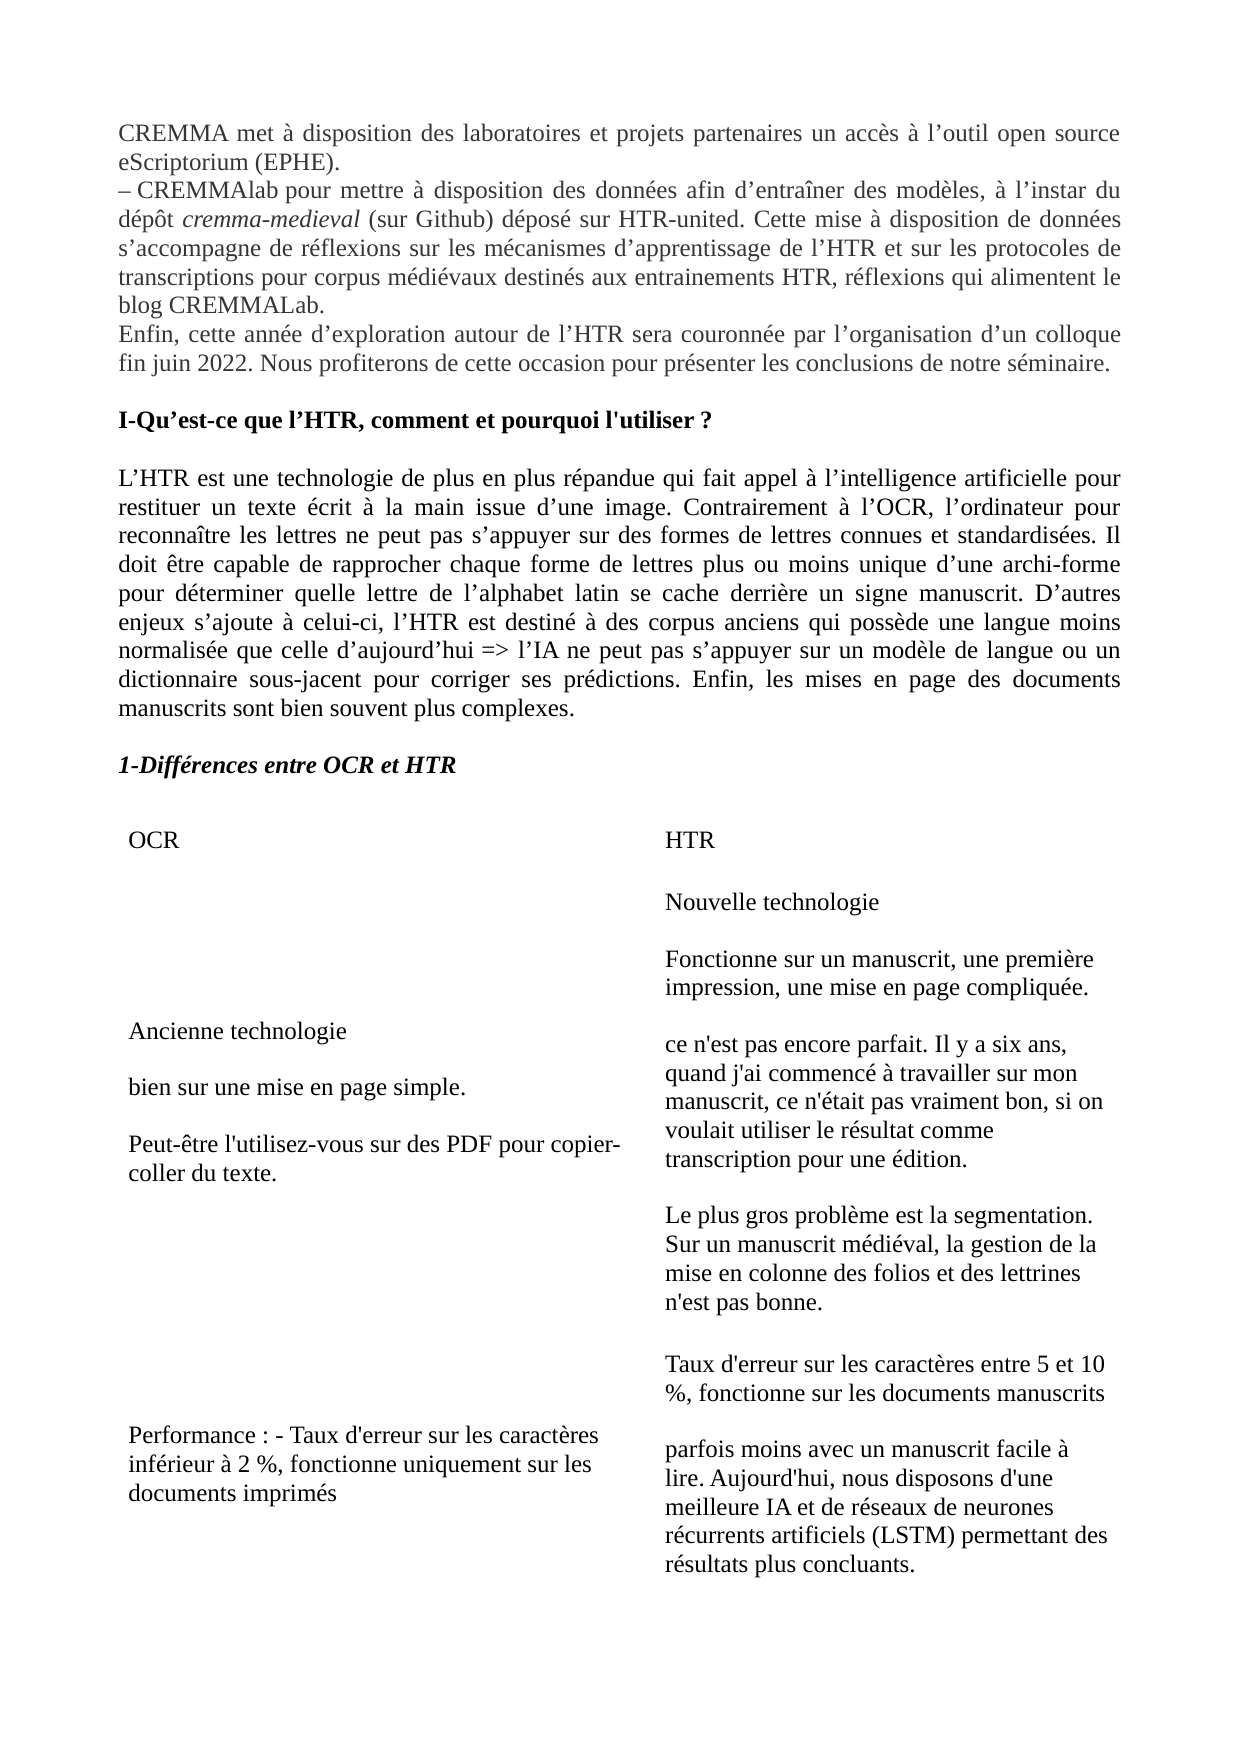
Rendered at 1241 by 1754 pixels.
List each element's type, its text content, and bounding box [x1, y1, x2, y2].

table_cell Nouvelle technologie Fonctionne sur un manuscrit, une première impression, une mise en page compliquée. ce n'est pas encore parfait. Il y a six ans, quand j'ai commencé à travailler sur mon manuscrit, ce n'était pas vraiment bon, si on voulait utiliser le résultat comme transcription pour une édition. Le plus gros problème est la segmentation. Sur un manuscrit médiéval, la gestion de la mise en colonne des folios et des lettrines n'est pas bonne. [655, 870, 1122, 1332]
text 1-Différences entre OCR et HTR [118, 751, 1122, 779]
table_header HTR [655, 808, 1122, 870]
text Enfin, cette année d’exploration autour de l’HTR sera couronnée par l’organisation d’un colloque fin juin 2022. Nous profiterons de cette occasion pour présenter les conclusions de notre séminaire. [118, 319, 1122, 377]
text L’HTR est une technologie de plus en plus répandue qui fait appel à l’intelligence artificielle pour restituer un texte écrit à la main issue d’une image. Contrairement à l’OCR, l’ordinateur pour reconnaître les lettres ne peut pas s’appuyer sur des formes de lettres connues et standardisées. Il doit être capable de rapprocher chaque forme de lettres plus ou moins unique d’une archi-forme pour déterminer quelle lettre de l’alphabet latin se cache derrière un signe manuscrit. D’autres enjeux s’ajoute à celui-ci, l’HTR est destiné à des corpus anciens qui possède une langue moins normalisée que celle d’aujourd’hui => l’IA ne peut pas s’appuyer sur un modèle de langue ou un dictionnaire sous-jacent pour corriger ses prédictions. Enfin, les mises en page des documents manuscrits sont bien souvent plus complexes. [118, 463, 1122, 722]
text – CREMMAlab pour mettre à disposition des données afin d’entraîner des modèles, à l’instar du dépôt cremma-medieval (sur Github) déposé sur HTR-united. Cette mise à disposition de données s’accompagne de réflexions sur les mécanismes d’apprentissage de l’HTR et sur les protocoles de transcriptions pour corpus médiévaux destinés aux entrainements HTR, réflexions qui alimentent le blog CREMMALab. [118, 176, 1122, 319]
table_cell Ancienne technologie bien sur une mise en page simple. Peut-être l'utilisez-vous sur des PDF pour copier-coller du texte. [118, 870, 655, 1332]
text CREMMA met à disposition des laboratoires et projets partenaires un accès à l’outil open source eScriptorium (EPHE). [118, 118, 1122, 176]
table_cell Performance : - Taux d'erreur sur les caractères inférieur à 2 %, fonctionne uniquement sur les documents imprimés [118, 1332, 655, 1594]
table_header OCR [118, 808, 655, 870]
text I-Qu’est-ce que l’HTR, comment et pourquoi l'utiliser ? [118, 406, 1122, 434]
table_cell Taux d'erreur sur les caractères entre 5 et 10 %, fonctionne sur les documents manuscrits parfois moins avec un manuscrit facile à lire. Aujourd'hui, nous disposons d'une meilleure IA et de réseaux de neurones récurrents artificiels (LSTM) permettant des résultats plus concluants. [655, 1332, 1122, 1594]
